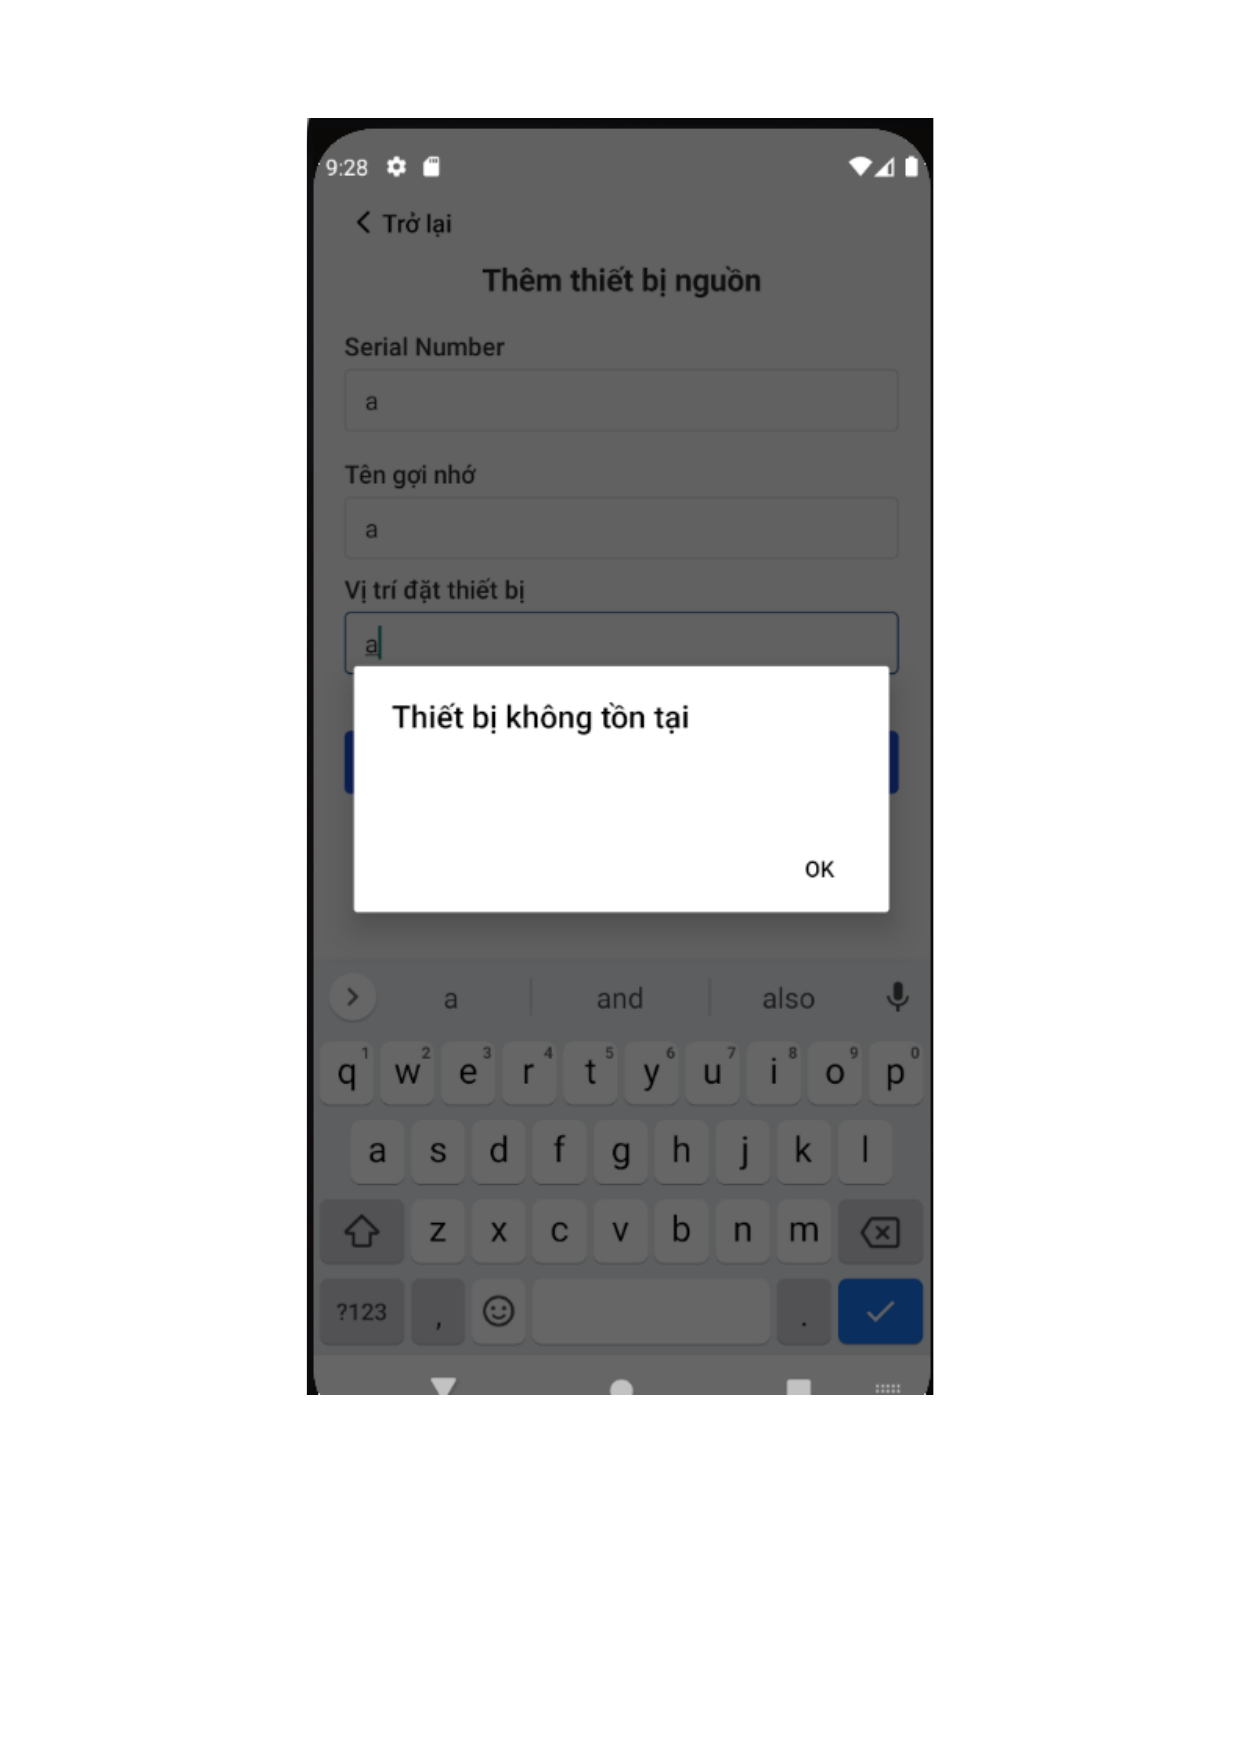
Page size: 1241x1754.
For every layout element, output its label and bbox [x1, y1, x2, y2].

picture [306, 118, 934, 1395]
